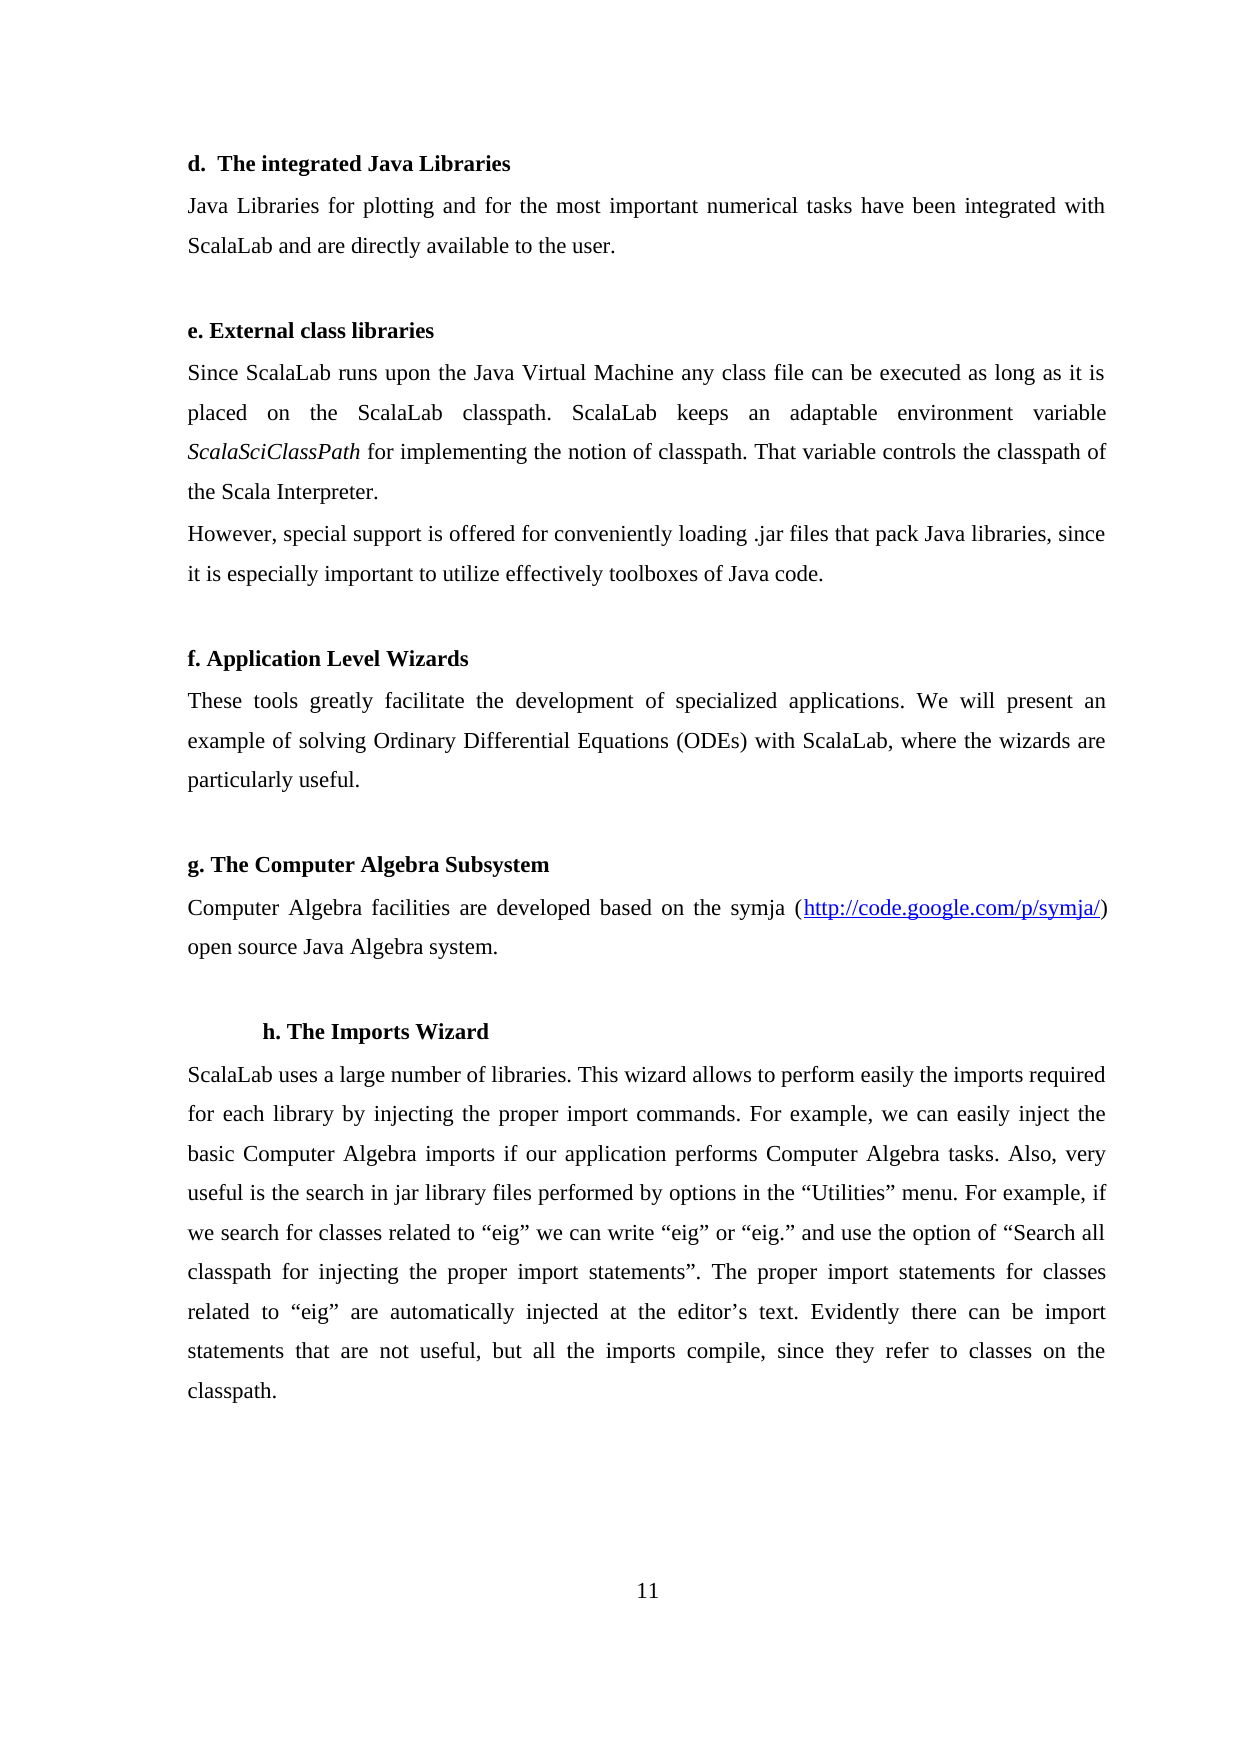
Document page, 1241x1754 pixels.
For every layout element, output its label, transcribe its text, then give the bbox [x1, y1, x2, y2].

text d. The integrated Java Libraries [187, 150, 1108, 176]
text Since ScalaLab runs upon the Java Virtual Machine any class file can be executed as long as it is placed on the ScalaLab classpath. ScalaLab keeps an adaptable environment variable ScalaSciClassPath for implementing the notion of classpath. That variable controls the classpath of the Scala Interpreter. [187, 359, 1108, 504]
text g. The Computer Algebra Subsystem [187, 851, 1108, 878]
list h. The Imports Wizard [225, 1018, 1108, 1045]
text These tools greatly facilitate the development of specialized applications. We will present an example of solving Ordinary Differential Equations (ODEs) with ScalaLab, where the wizards are particularly useful. [187, 687, 1108, 793]
text f. Application Level Wizards [187, 645, 1108, 671]
text Java Libraries for plotting and for the most important numerical tasks have been integrated with ScalaLab and are directly available to the user. [187, 192, 1108, 258]
text Computer Algebra facilities are developed based on the symja (http://code.google.com/p/symja/) open source Java Algebra system. [187, 894, 1108, 960]
text ScalaLab uses a large number of libraries. This wizard allows to perform easily the imports required for each library by injecting the proper import commands. For example, we can easily inject the basic Computer Algebra imports if our application performs Computer Algebra tasks. Also, very useful is the search in jar library files performed by options in the “Utilities” menu. For example, if we search for classes related to “eig” we can write “eig” or “eig.” and use the option of “Search all classpath for injecting the proper import statements”. The proper import statements for classes related to “eig” are automatically injected at the editor’s text. Evidently there can be import statements that are not useful, but all the imports compile, since they refer to classes on the classpath. [187, 1061, 1108, 1403]
text However, special support is offered for conveniently loading .jar files that pack Java libraries, since it is especially important to utilize effectively toolboxes of Java code. [187, 520, 1108, 586]
text e. External class libraries [187, 317, 1108, 343]
